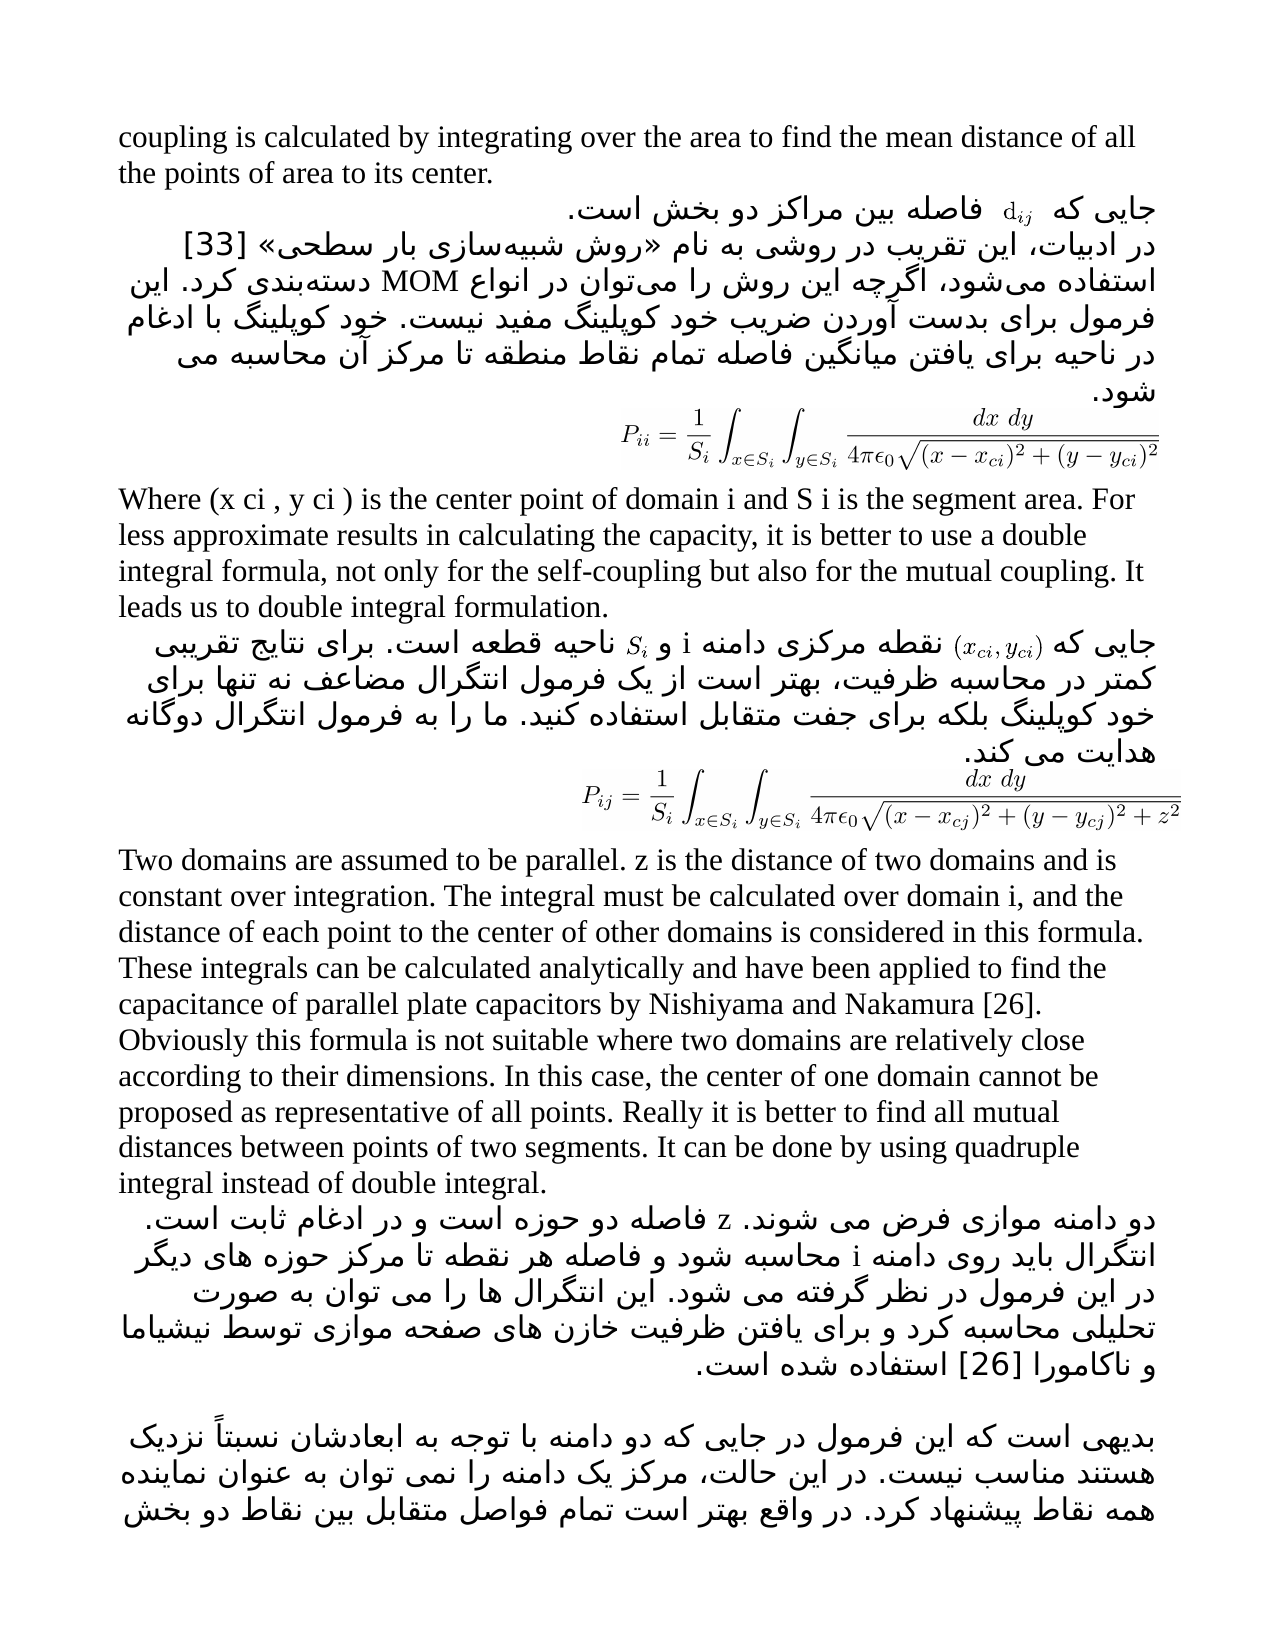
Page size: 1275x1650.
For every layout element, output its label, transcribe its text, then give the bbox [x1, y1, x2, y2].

text بدیهی است که این فرمول در جایی که دو دامنه با توجه به ابعادشان نسبتاً نزدیک هستند مناسب نیست. در این حالت، مرکز یک دامنه را نمی توان به عنوان نماینده همه نقاط پیشنهاد کرد. در واقع بهتر است تمام فواصل متقابل بین نقاط دو بخش [118, 1418, 1157, 1528]
text Two domains are assumed to be parallel. z is the distance of two domains and is constant over integration. The integral must be calculated over domain i, and the distance of each point to the center of other domains is considered in this formula. These integrals can be calculated analytically and have been applied to find the capacitance of parallel plate capacitors by Nishiyama and Nakamura [26]. [118, 841, 1157, 1021]
text جایی که فاصله بین مراکز دو بخش است. [118, 190, 1157, 226]
picture [582, 769, 1181, 831]
text coupling is calculated by integrating over the area to find the mean distance of all the points of area to its center. [118, 118, 1157, 190]
text در ادبیات، این تقریب در روشی به نام «روش شبیه‌سازی بار سطحی» [33] استفاده می‌شود، اگرچه این روش را می‌توان در انواع MOM دسته‌بندی کرد. این فرمول برای بدست آوردن ضریب خود کوپلینگ مفید نیست. خود کوپلینگ با ادغام در ناحیه برای یافتن میانگین فاصله تمام نقاط منطقه تا مرکز آن محاسبه می شود. [118, 226, 1157, 408]
text Obviously this formula is not suitable where two domains are relatively close according to their dimensions. In this case, the center of one domain cannot be proposed as representative of all points. Really it is better to find all mutual distances between points of two segments. It can be done by using quadruple integral instead of double integral. [118, 1021, 1157, 1201]
text Where (x ci , y ci ) is the center point of domain i and S i is the segment area. For less approximate results in calculating the capacity, it is better to use a double integral formula, not only for the self-coupling but also for the mutual coupling. It leads us to double integral formulation. [118, 480, 1157, 624]
picture [621, 408, 1159, 470]
text جایی که نقطه مرکزی دامنه i و ناحیه قطعه است. برای نتایج تقریبی کمتر در محاسبه ظرفیت، بهتر است از یک فرمول انتگرال مضاعف نه تنها برای خود کوپلینگ بلکه برای جفت متقابل استفاده کنید. ما را به فرمول انتگرال دوگانه هدایت می کند. [118, 624, 1157, 769]
text دو دامنه موازی فرض می شوند. z فاصله دو حوزه است و در ادغام ثابت است. انتگرال باید روی دامنه i محاسبه شود و فاصله هر نقطه تا مرکز حوزه های دیگر در این فرمول در نظر گرفته می شود. این انتگرال ها را می توان به صورت تحلیلی محاسبه کرد و برای یافتن ظرفیت خازن های صفحه موازی توسط نیشیاما و ناکامورا [26] استفاده شده است. [118, 1201, 1157, 1383]
